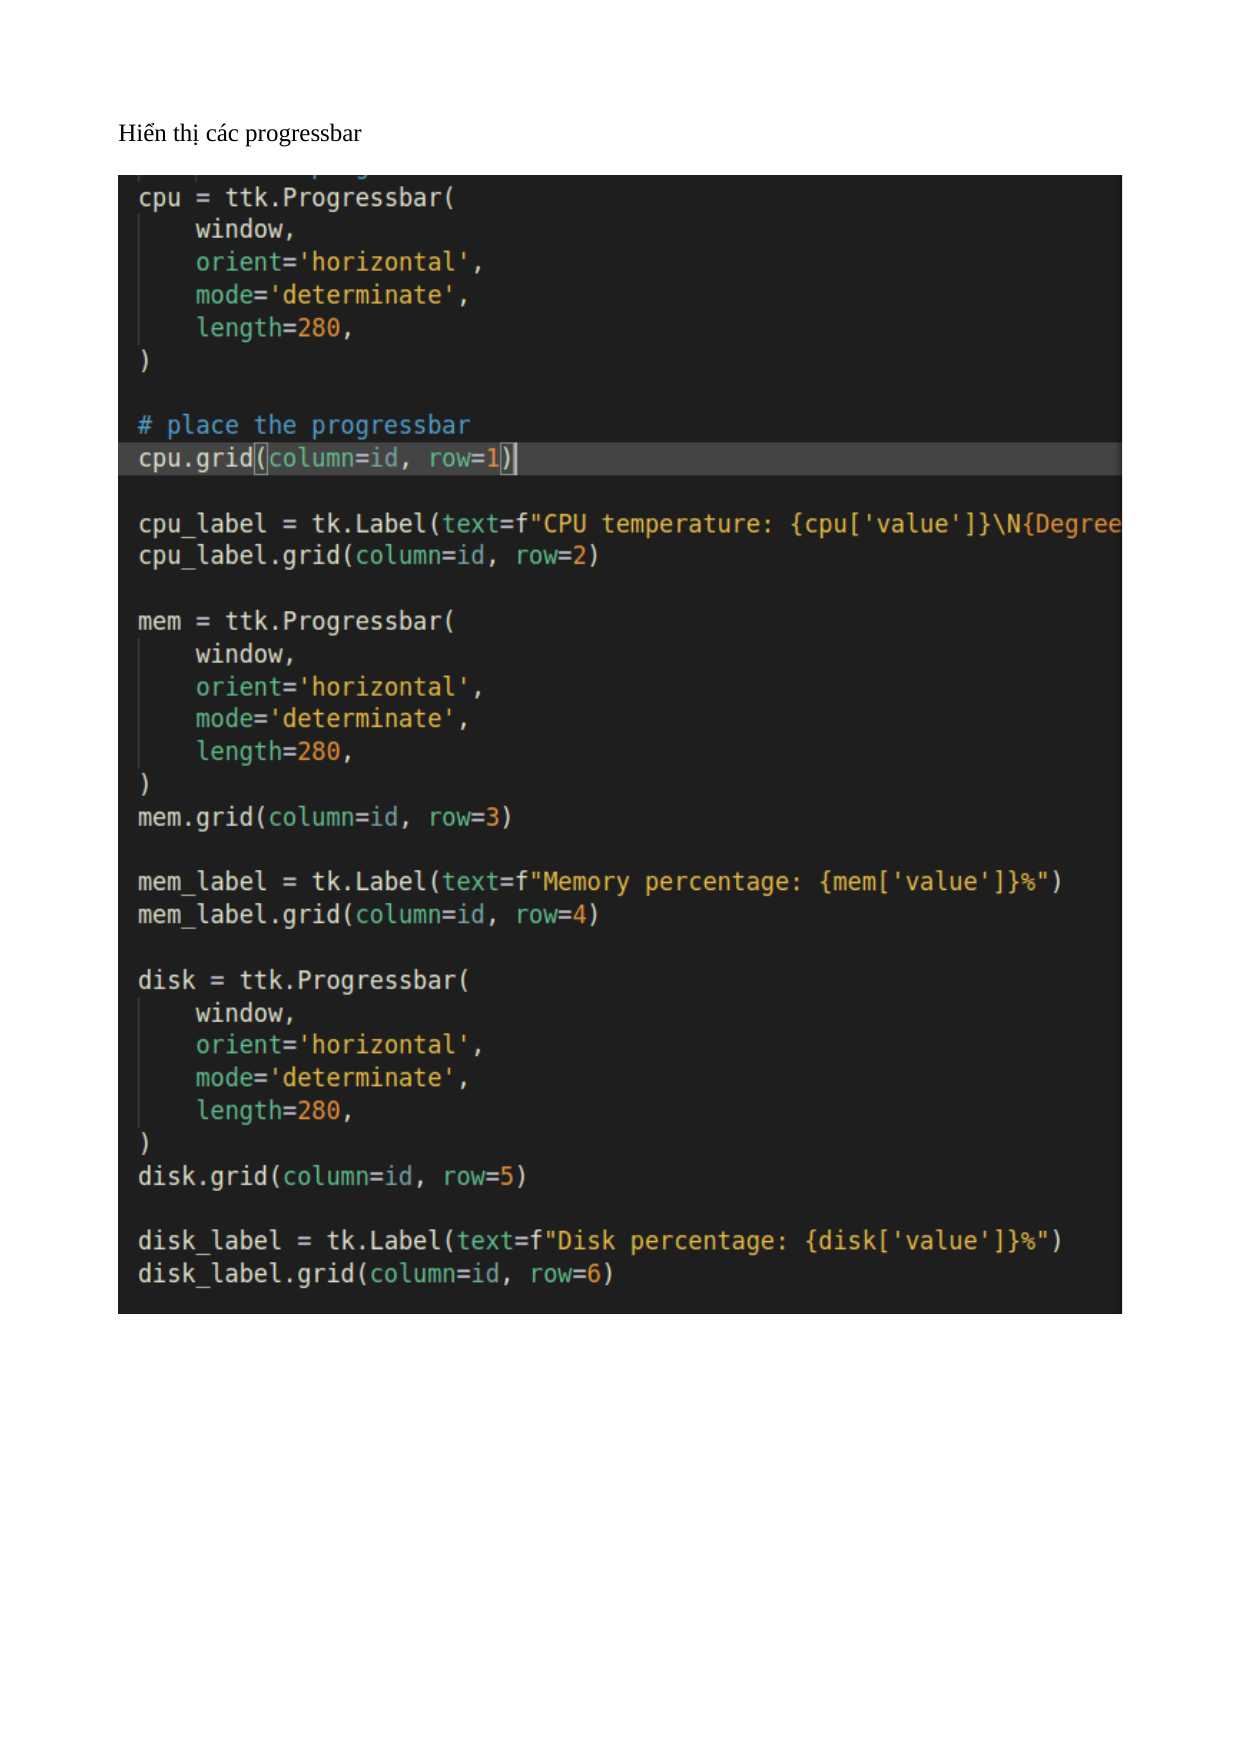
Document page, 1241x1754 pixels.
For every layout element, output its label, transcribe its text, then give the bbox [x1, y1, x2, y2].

picture [118, 175, 1123, 1314]
text Hiển thị các progressbar [118, 118, 1122, 147]
